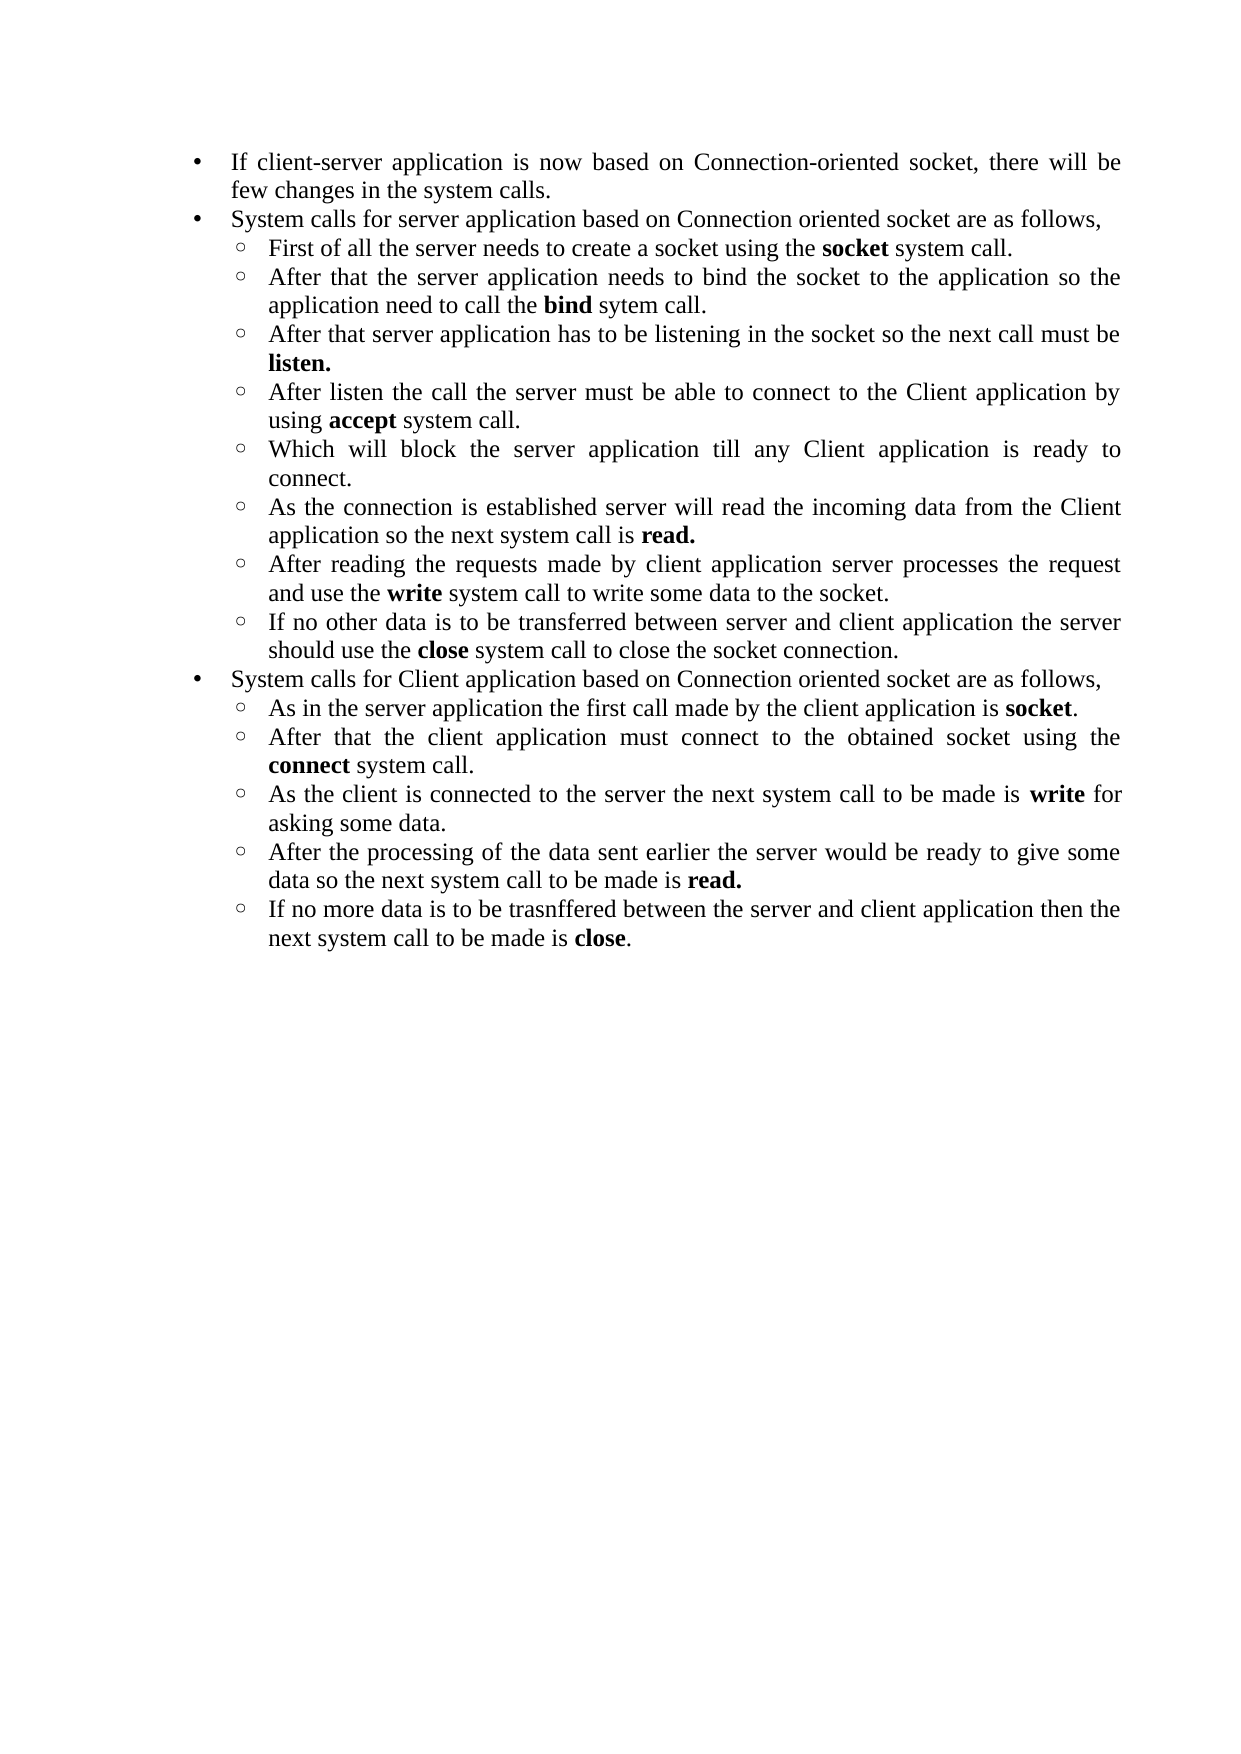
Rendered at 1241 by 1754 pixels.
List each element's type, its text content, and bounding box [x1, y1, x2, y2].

list As the connection is established server will read the incoming data from the Client application so the next system call is read. [231, 492, 1122, 549]
list As the client is connected to the server the next system call to be made is write for asking some data. [231, 779, 1122, 837]
list First of all the server needs to create a socket using the socket system call. [231, 233, 1122, 262]
list After that server application has to be listening in the socket so the next call must be listen. [231, 319, 1122, 377]
list System calls for Client application based on Connection oriented socket are as follows, [193, 664, 1122, 693]
list As in the server application the first call made by the client application is socket. [231, 693, 1122, 722]
list After that the client application must connect to the obtained socket using the connect system call. [231, 722, 1122, 779]
list After the processing of the data sent earlier the server would be ready to give some data so the next system call to be made is read. [231, 837, 1122, 894]
list After that the server application needs to bind the socket to the application so the application need to call the bind sytem call. [231, 262, 1122, 319]
list If no more data is to be trasnffered between the server and client application then the next system call to be made is close. [231, 894, 1122, 952]
list After reading the requests made by client application server processes the request and use the write system call to write some data to the socket. [231, 549, 1122, 607]
list If no other data is to be transferred between server and client application the server should use the close system call to close the socket connection. [231, 607, 1122, 664]
list After listen the call the server must be able to connect to the Client application by using accept system call. [231, 377, 1122, 434]
list System calls for server application based on Connection oriented socket are as follows, [193, 204, 1122, 233]
list Which will block the server application till any Client application is ready to connect. [231, 434, 1122, 492]
list If client-server application is now based on Connection-oriented socket, there will be few changes in the system calls. [193, 147, 1122, 204]
